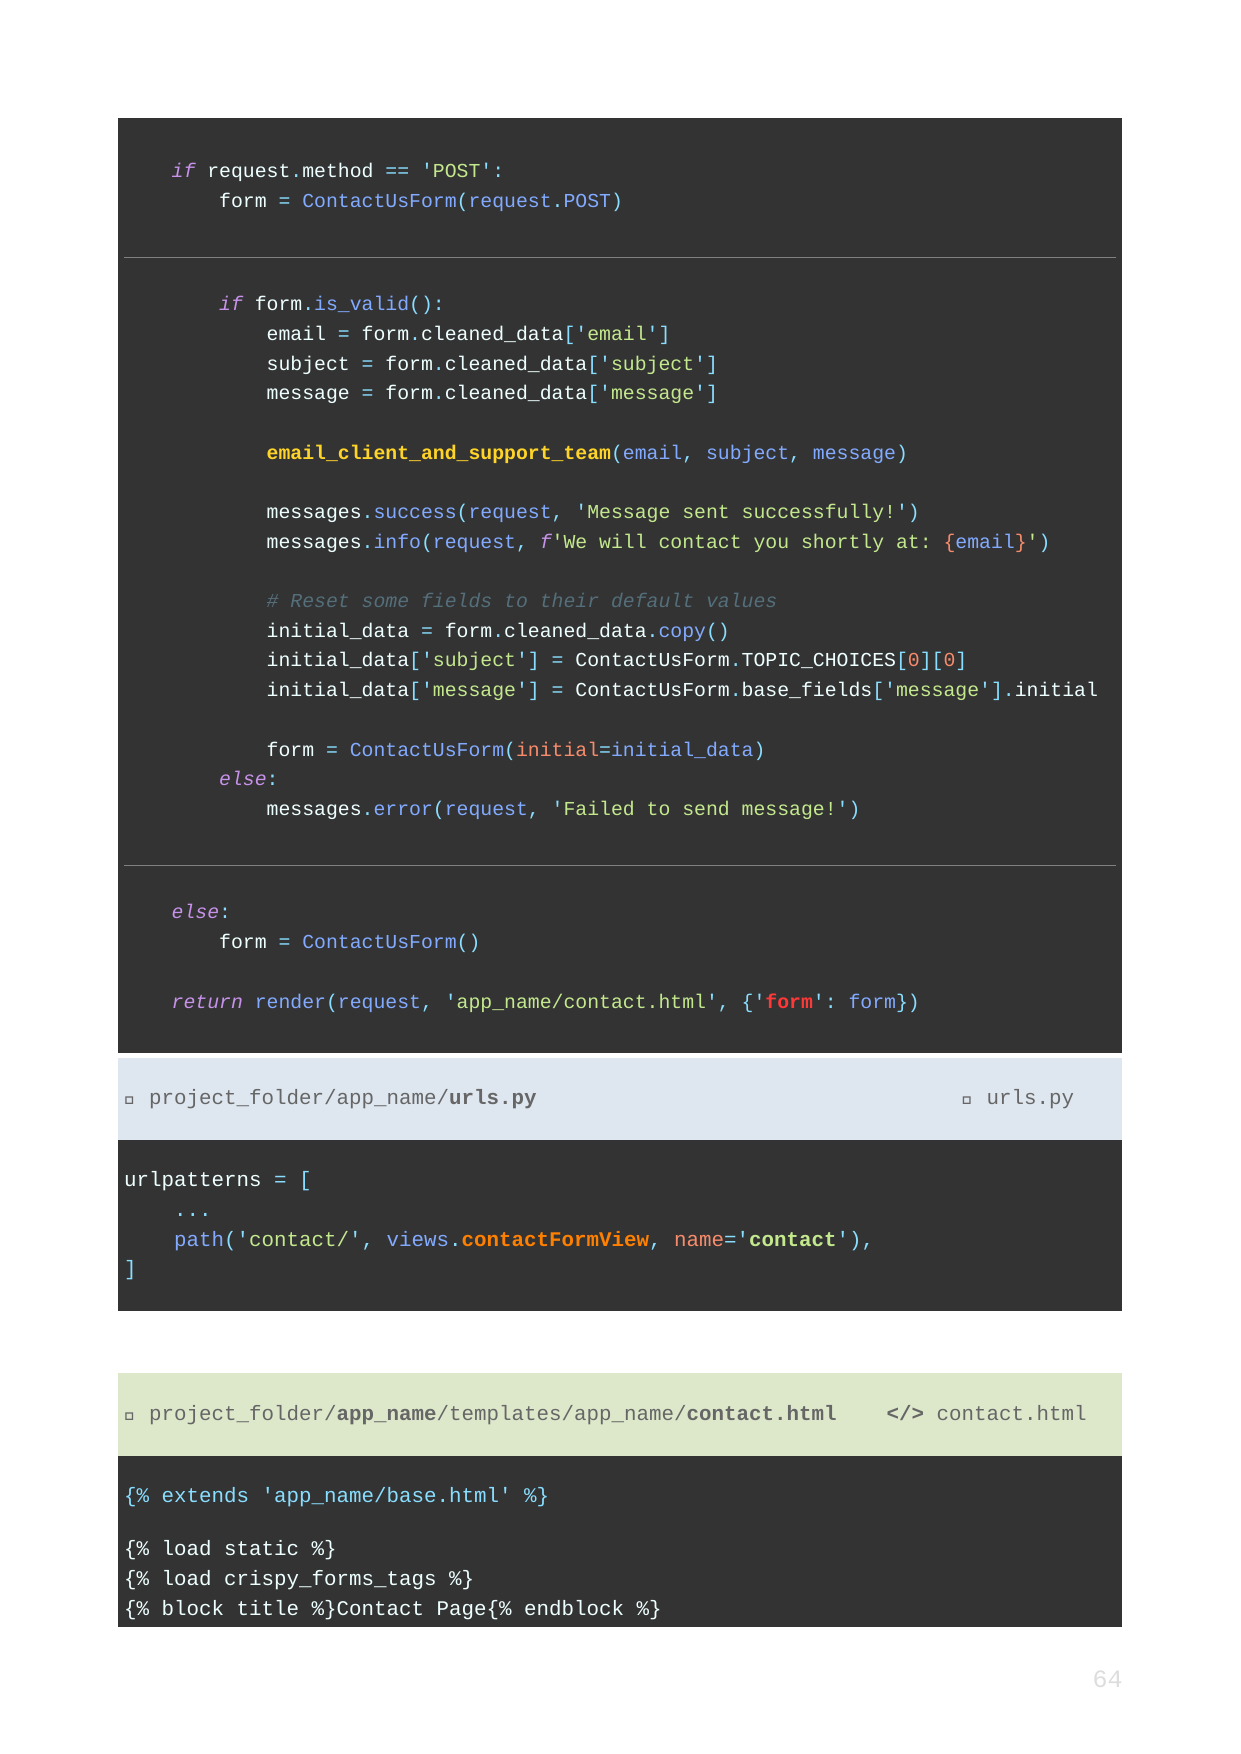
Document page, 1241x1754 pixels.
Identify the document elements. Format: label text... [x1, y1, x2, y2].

table_header 📝 project_folder/app_name/urls.py 🐍 urls.py [118, 1058, 1122, 1140]
table_header 📝 project_folder/app_name/templates/app_name/contact.html </> contact.html [118, 1373, 1122, 1456]
table_cell {% extends 'app_name/base.html' %} {% load static %} {% load crispy_forms_tags %} {% block title %}Contact Page{% endblock %} [118, 1456, 1122, 1627]
table_cell if request.method == 'POST': form = ContactUsForm(request.POST) if form.is_valid(): email = form.cleaned_data['email'] subject = form.cleaned_data['subject'] message = form.cleaned_data['message'] email_client_and_support_team(email, subject, message) messages.success(request, 'Message sent successfully!') messages.info(request, f'We will contact you shortly at: {email}') # Reset some fields to their default values initial_data = form.cleaned_data.copy() initial_data['subject'] = ContactUsForm.TOPIC_CHOICES[0][0] initial_data['message'] = ContactUsForm.base_fields['message'].initial form = ContactUsForm(initial=initial_data) else: messages.error(request, 'Failed to send message!') else: form = ContactUsForm() return render(request, 'app_name/contact.html', {'form': form}) [118, 118, 1122, 1053]
subtitle contact url and template [118, 1332, 1122, 1356]
table_cell urlpatterns = [ ... path('contact/', views.contactFormView, name='contact'), ] [118, 1140, 1122, 1311]
